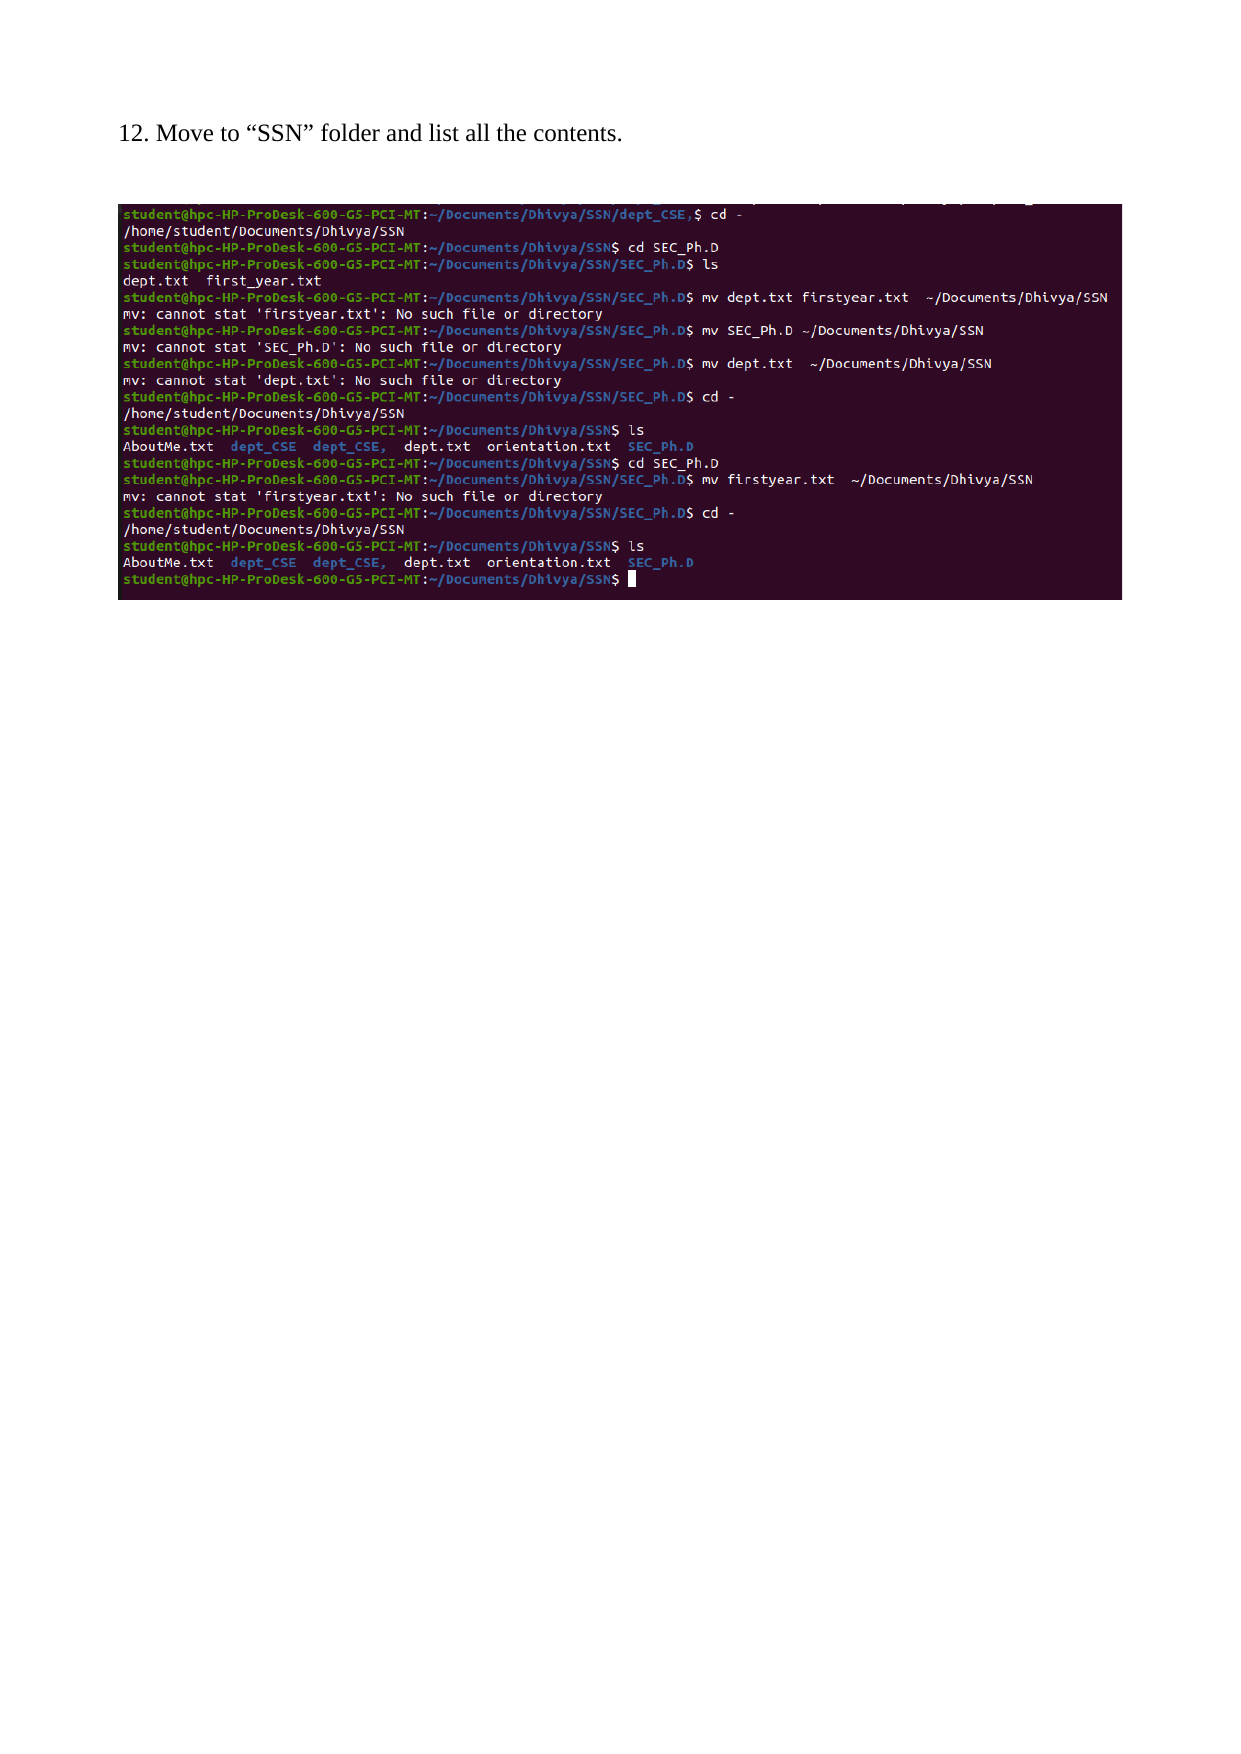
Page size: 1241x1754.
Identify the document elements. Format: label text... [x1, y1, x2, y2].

picture [118, 204, 1123, 600]
text 12. Move to “SSN” folder and list all the contents. [118, 118, 1122, 147]
